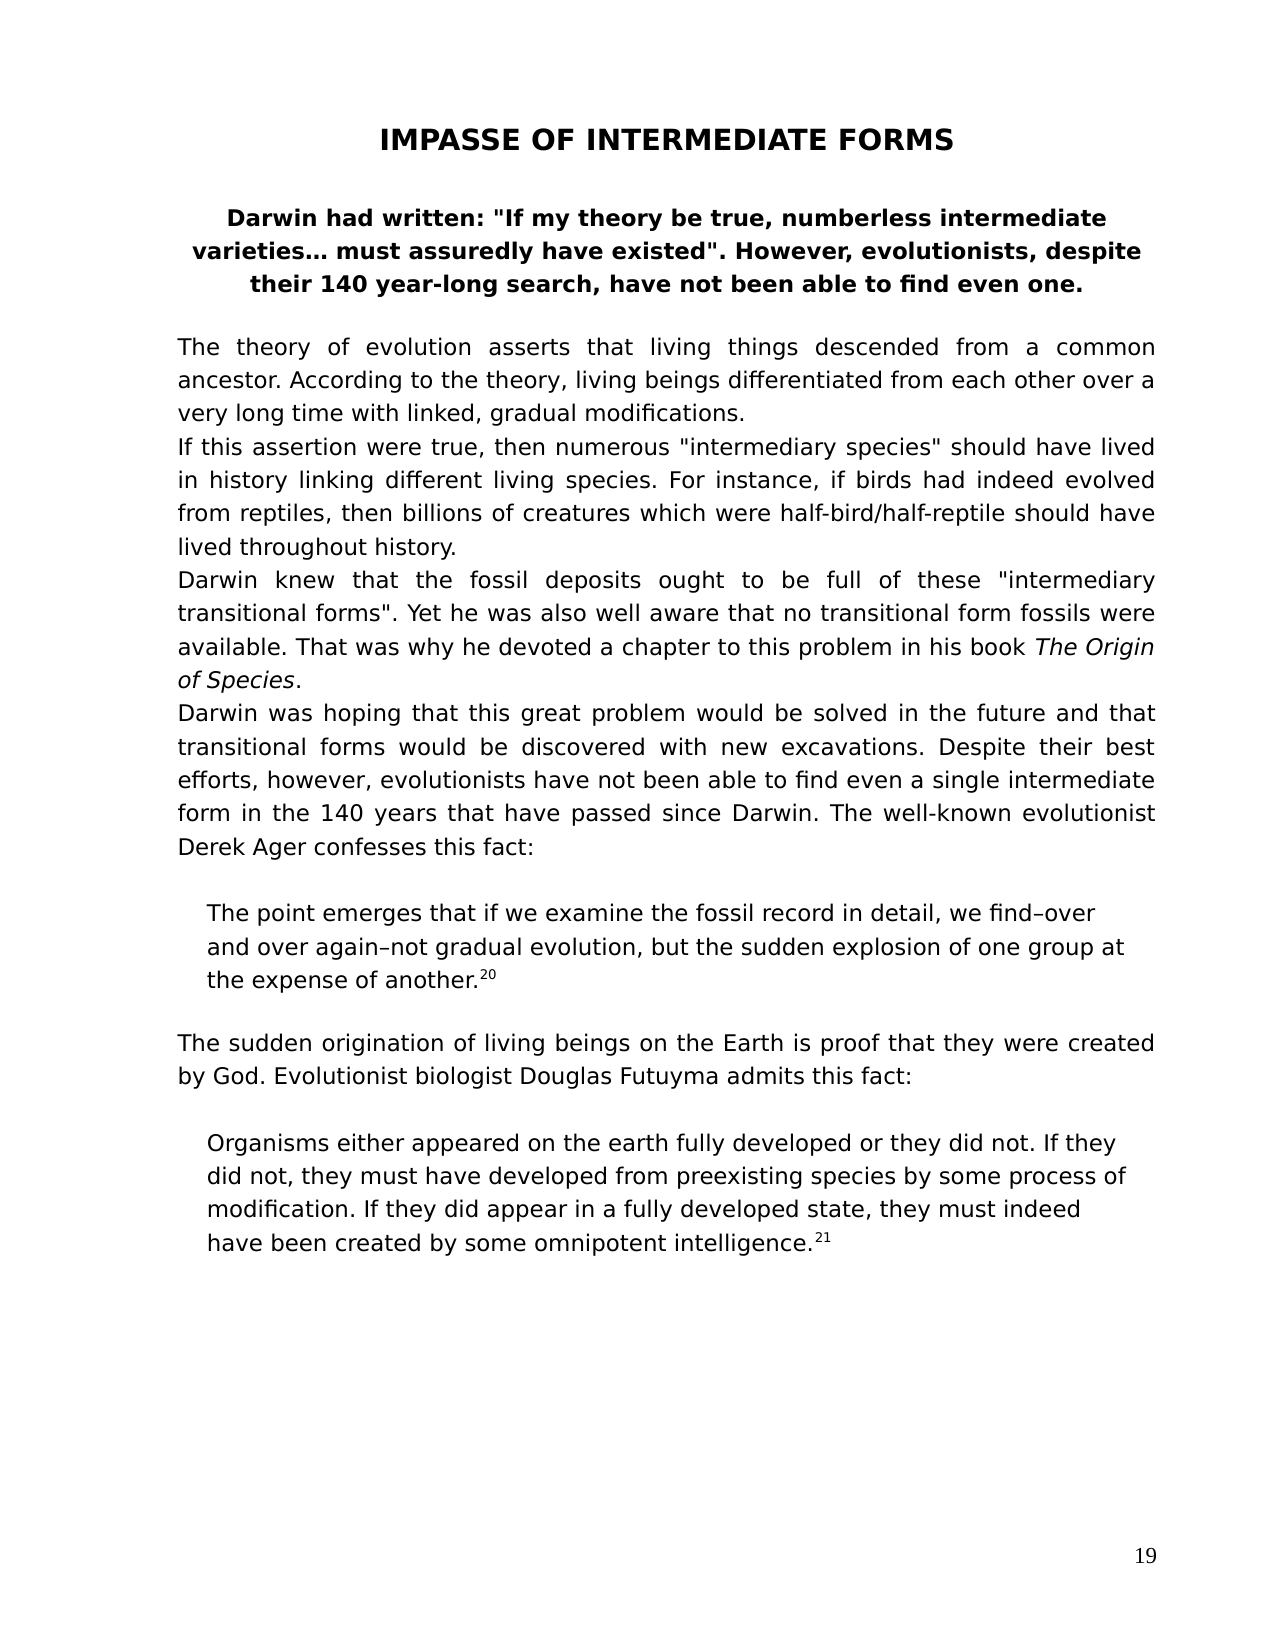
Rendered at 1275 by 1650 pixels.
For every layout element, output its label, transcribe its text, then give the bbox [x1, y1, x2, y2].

text The point emerges that if we examine the fossil record in detail, we find–over and over again–not gradual evolution, but the sudden explosion of one group at the expense of another.20 [207, 895, 1127, 995]
text The theory of evolution asserts that living things descended from a common ancestor. According to the theory, living beings differentiated from each other over a very long time with linked, gradual modifications. [177, 328, 1157, 428]
subtitle IMPASSE OF INTERMEDIATE FORMS [177, 123, 1157, 157]
text Organisms either appeared on the earth fully developed or they did not. If they did not, they must have developed from preexisting species by some process of modification. If they did appear in a fully developed state, they must indeed have been created by some omnipotent intelligence.21 [207, 1124, 1127, 1258]
text The sudden origination of living beings on the Earth is proof that they were created by God. Evolutionist biologist Douglas Futuyma admits this fact: [177, 1024, 1157, 1091]
text Darwin had written: "If my theory be true, numberless intermediate varieties… must assuredly have existed". However, evolutionists, despite their 140 year-long search, have not been able to find even one. [177, 199, 1157, 299]
text Darwin knew that the fossil deposits ought to be full of these "intermediary transitional forms". Yet he was also well aware that no transitional form fossils were available. That was why he devoted a chapter to this problem in his book The Origin of Species. [177, 562, 1157, 695]
text Darwin was hoping that this great problem would be solved in the future and that transitional forms would be discovered with new excavations. Despite their best efforts, however, evolutionists have not been able to find even a single intermediate form in the 140 years that have passed since Darwin. The well-known evolutionist Derek Ager confesses this fact: [177, 695, 1157, 862]
text If this assertion were true, then numerous "intermediary species" should have lived in history linking different living species. For instance, if birds had indeed evolved from reptiles, then billions of creatures which were half-bird/half-reptile should have lived throughout history. [177, 428, 1157, 562]
